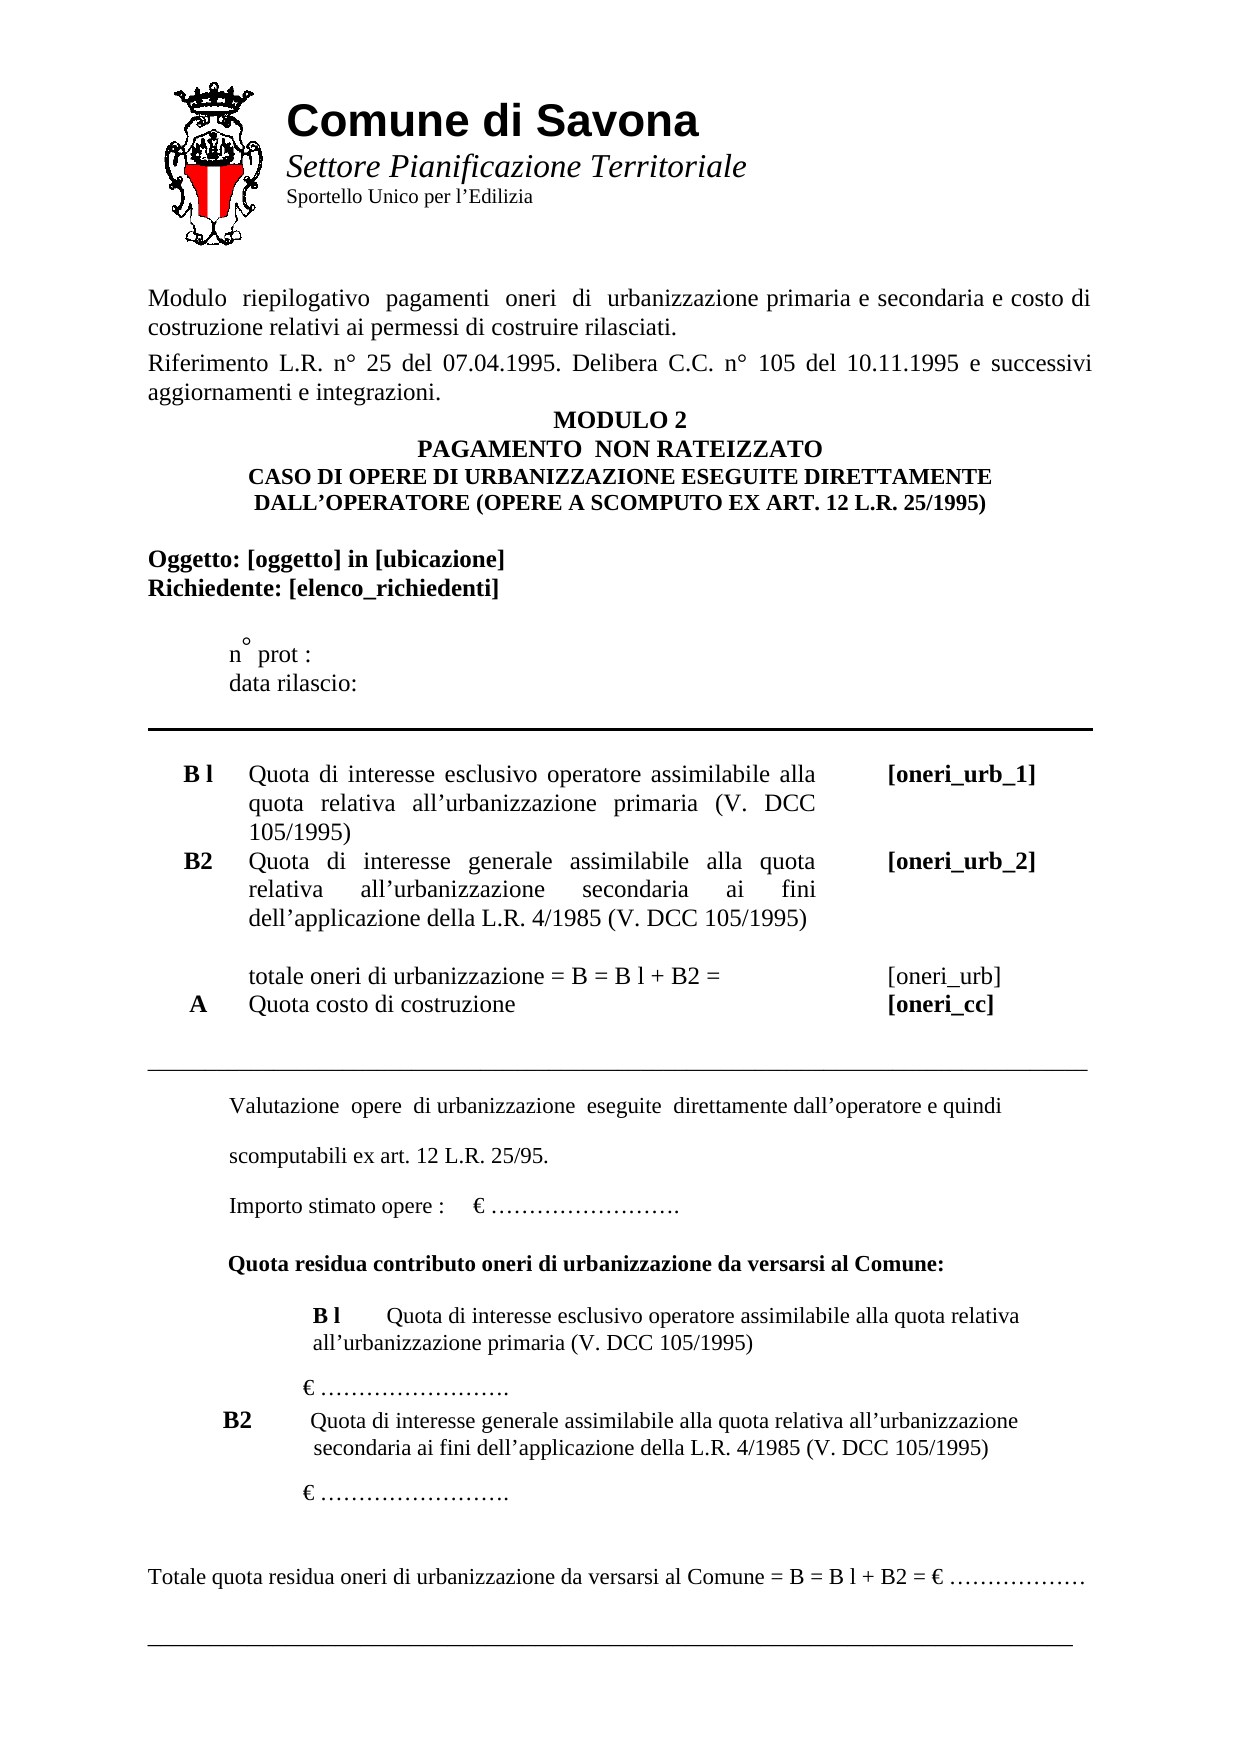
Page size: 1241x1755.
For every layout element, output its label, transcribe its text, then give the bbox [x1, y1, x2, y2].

text Totale quota residua oneri di urbanizzazione da versarsi al Comune = B = B l + B2 = € ……………… [148, 1563, 1093, 1589]
table_cell [824, 990, 880, 1018]
table_header [oneri_urb_1] [880, 760, 1107, 846]
table_cell totale oneri di urbanizzazione = B = B l + B2 = [241, 961, 823, 989]
table_cell Quota di interesse generale assimilabile alla quota relativa all’urbanizzazione secondaria ai fini dell’applicazione della L.R. 4/1985 (V. DCC 105/1995) [241, 846, 823, 932]
table_cell [oneri_urb_2] [880, 846, 1107, 932]
table_header [824, 760, 880, 846]
table_cell [824, 846, 880, 932]
text Importo stimato opere : € ……………………. [229, 1173, 1093, 1223]
table_cell [oneri_cc] [880, 990, 1107, 1018]
table_cell [824, 932, 880, 961]
table_header Quota di interesse esclusivo operatore assimilabile alla quota relativa all’urbanizzazione primaria (V. DCC 105/1995) [241, 760, 823, 846]
table_cell [880, 1018, 1107, 1047]
text Oggetto: [oggetto] in [ubicazione] [148, 544, 1093, 573]
text Quota residua contributo oneri di urbanizzazione da versarsi al Comune: [148, 1250, 1093, 1276]
table_cell B2 [155, 846, 241, 932]
table_cell [241, 1018, 823, 1047]
table_header B l [155, 760, 241, 846]
text B l Quota di interesse esclusivo operatore assimilabile alla quota relativa all’urbanizzazione primaria (V. DCC 105/1995) [313, 1302, 1093, 1355]
table_cell [155, 1018, 241, 1047]
text Riferimento L.R. n° 25 del 07.04.1995. Delibera C.C. n° 105 del 10.11.1995 e successivi aggiornamenti e integrazioni. [148, 341, 1093, 406]
text MODULO 2 [148, 406, 1093, 434]
table_cell [824, 961, 880, 989]
text Modulo riepilogativo pagamenti oneri di urbanizzazione primaria e secondaria e costo di costruzione relativi ai permessi di costruire rilasciati. [148, 283, 1093, 341]
table_cell [155, 961, 241, 989]
text CASO DI OPERE DI URBANIZZAZIONE ESEGUITE DIRETTAMENTE DALL’OPERATORE (OPERE A SCOMPUTO EX ART. 12 L.R. 25/1995) [148, 463, 1093, 516]
text Richiedente: [elenco_richiedenti] [148, 573, 1093, 602]
table_cell A [155, 990, 241, 1018]
text B2 Quota di interesse generale assimilabile alla quota relativa all’urbanizzazione [148, 1405, 1093, 1434]
text € ……………………. [229, 1355, 1093, 1405]
text __________________________________________________________________________________ [148, 1047, 1093, 1073]
text n° prot : [229, 631, 1093, 668]
table_cell [824, 1018, 880, 1047]
table_cell [880, 932, 1107, 961]
text € ……………………. [229, 1460, 1093, 1510]
text secondaria ai fini dell’applicazione della L.R. 4/1985 (V. DCC 105/1995) [148, 1434, 1093, 1460]
table_cell [155, 932, 241, 961]
text Valutazione opere di urbanizzazione eseguite direttamente dall’operatore e quindi scomputabili ex art. 12 L.R. 25/95. [229, 1073, 1093, 1173]
text __________________________________________________________________________ [148, 1618, 1093, 1649]
table_cell Quota costo di costruzione [241, 990, 823, 1018]
table_cell [241, 932, 823, 961]
text PAGAMENTO NON RATEIZZATO [148, 434, 1093, 463]
text data rilascio: [229, 668, 1093, 697]
table_cell [oneri_urb] [880, 961, 1107, 989]
